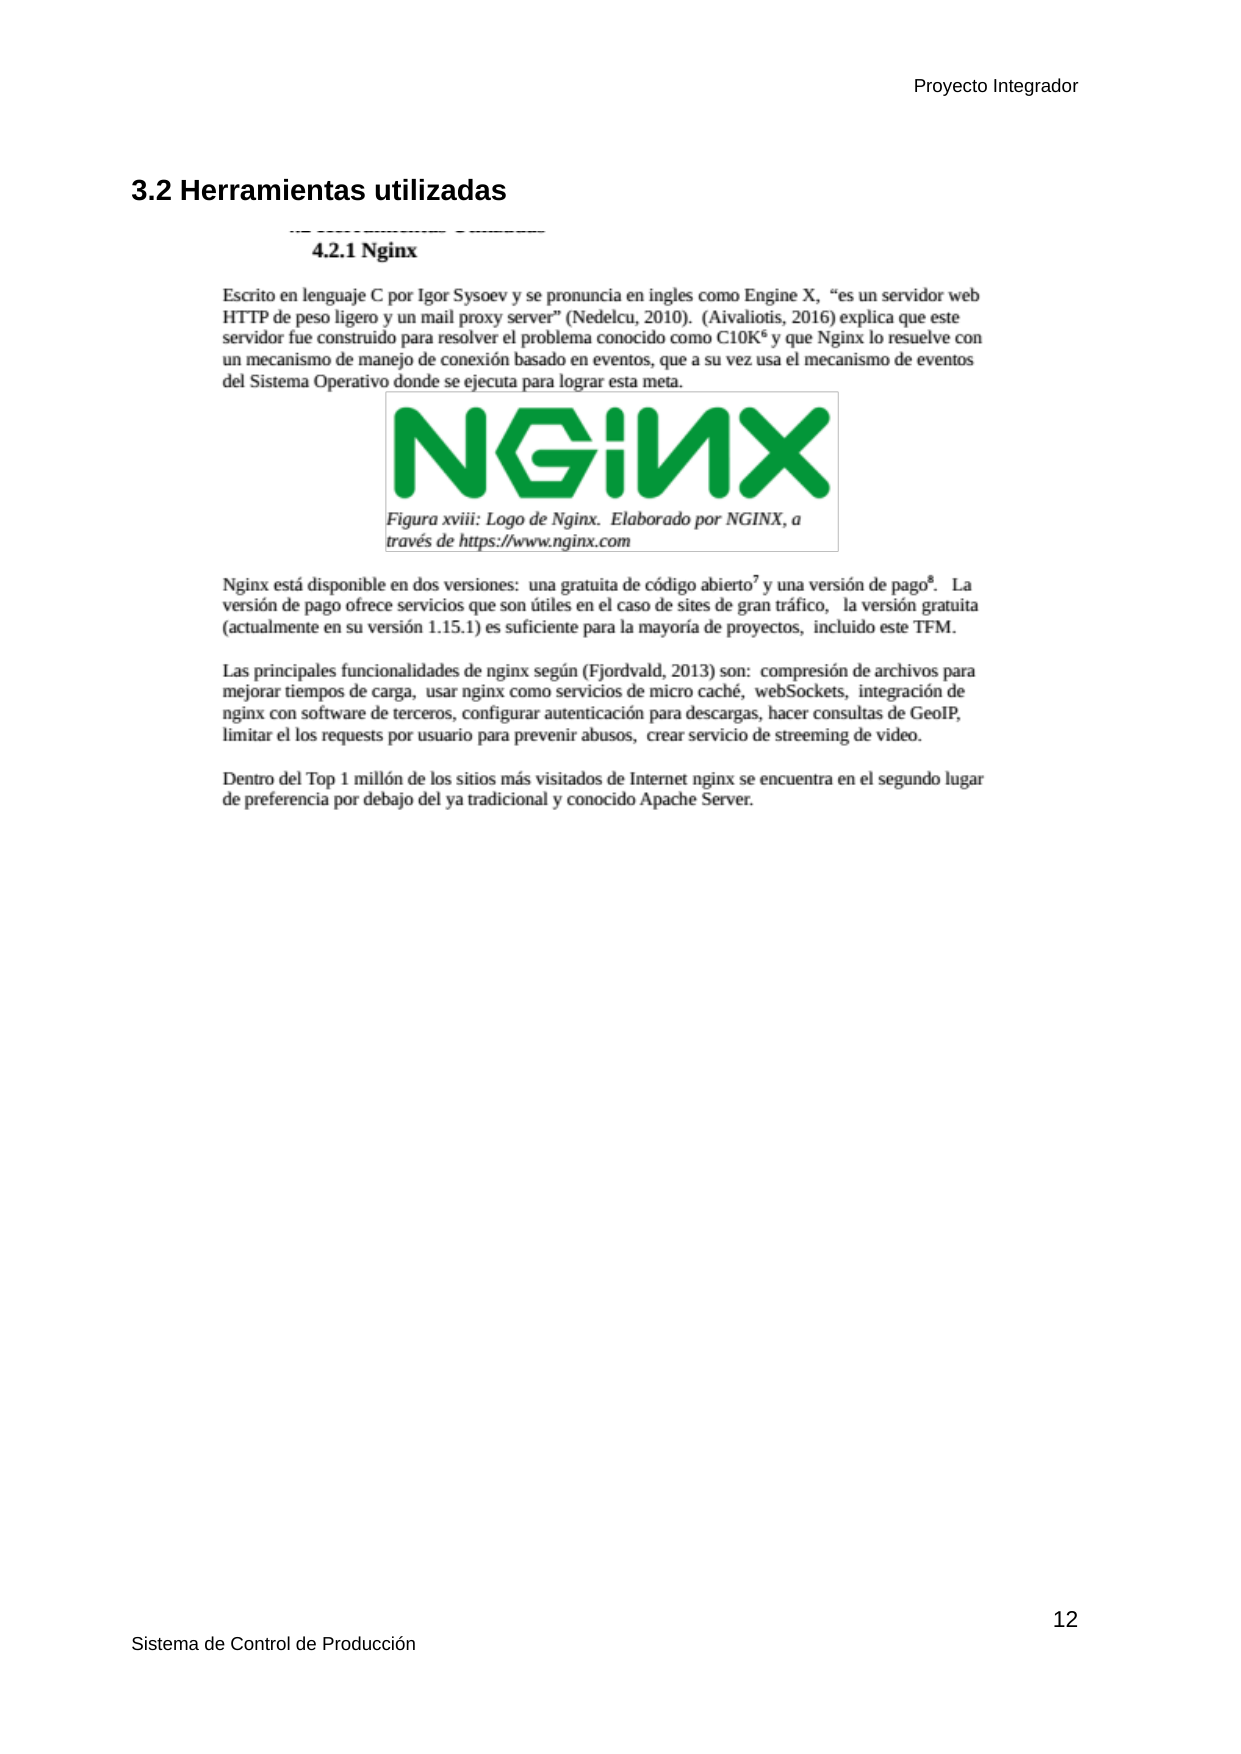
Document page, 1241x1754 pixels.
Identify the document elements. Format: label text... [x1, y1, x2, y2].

subtitle 3.2 Herramientas utilizadas [131, 173, 1078, 206]
picture [190, 231, 1020, 846]
